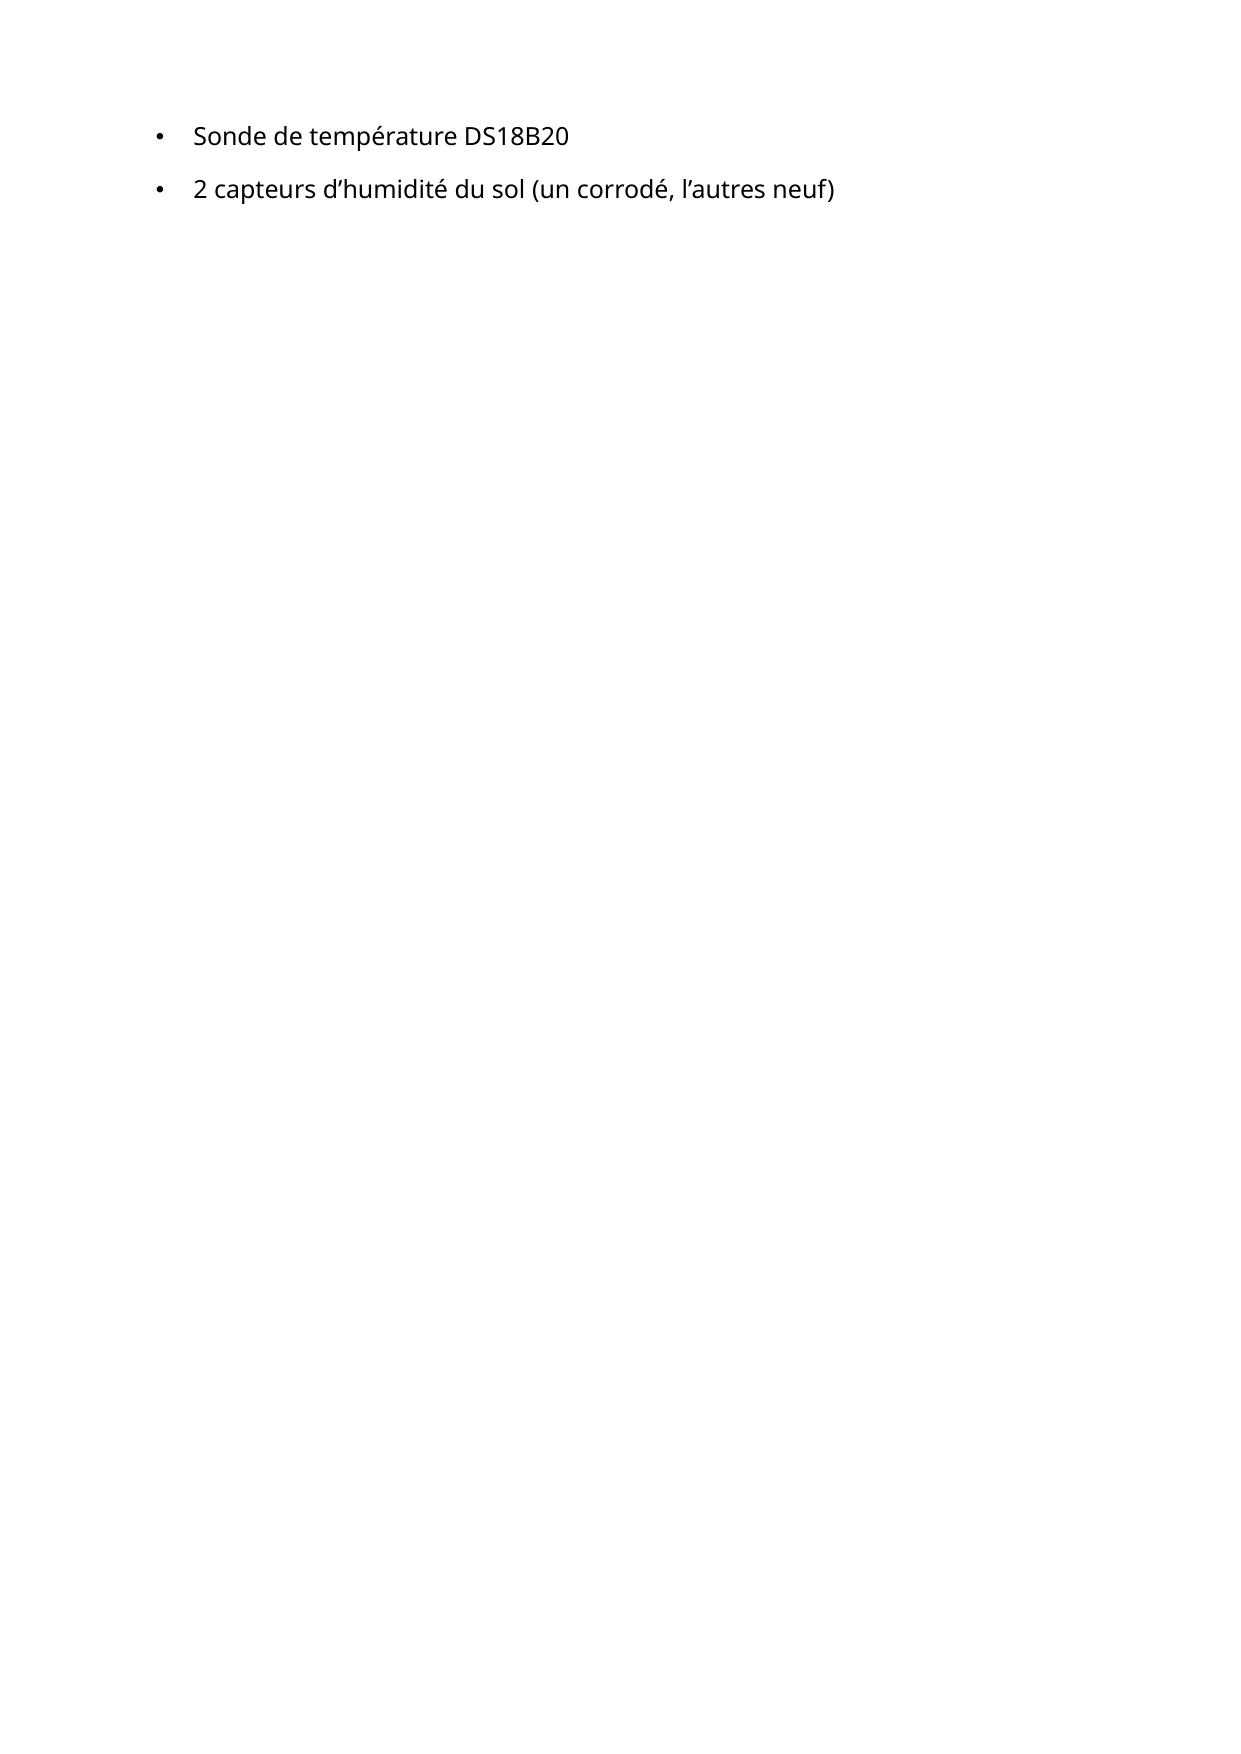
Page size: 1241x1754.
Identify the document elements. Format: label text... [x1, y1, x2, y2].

list Sonde de température DS18B20 [156, 118, 1122, 152]
list 2 capteurs d’humidité du sol (un corrodé, l’autres neuf) [156, 172, 1122, 206]
